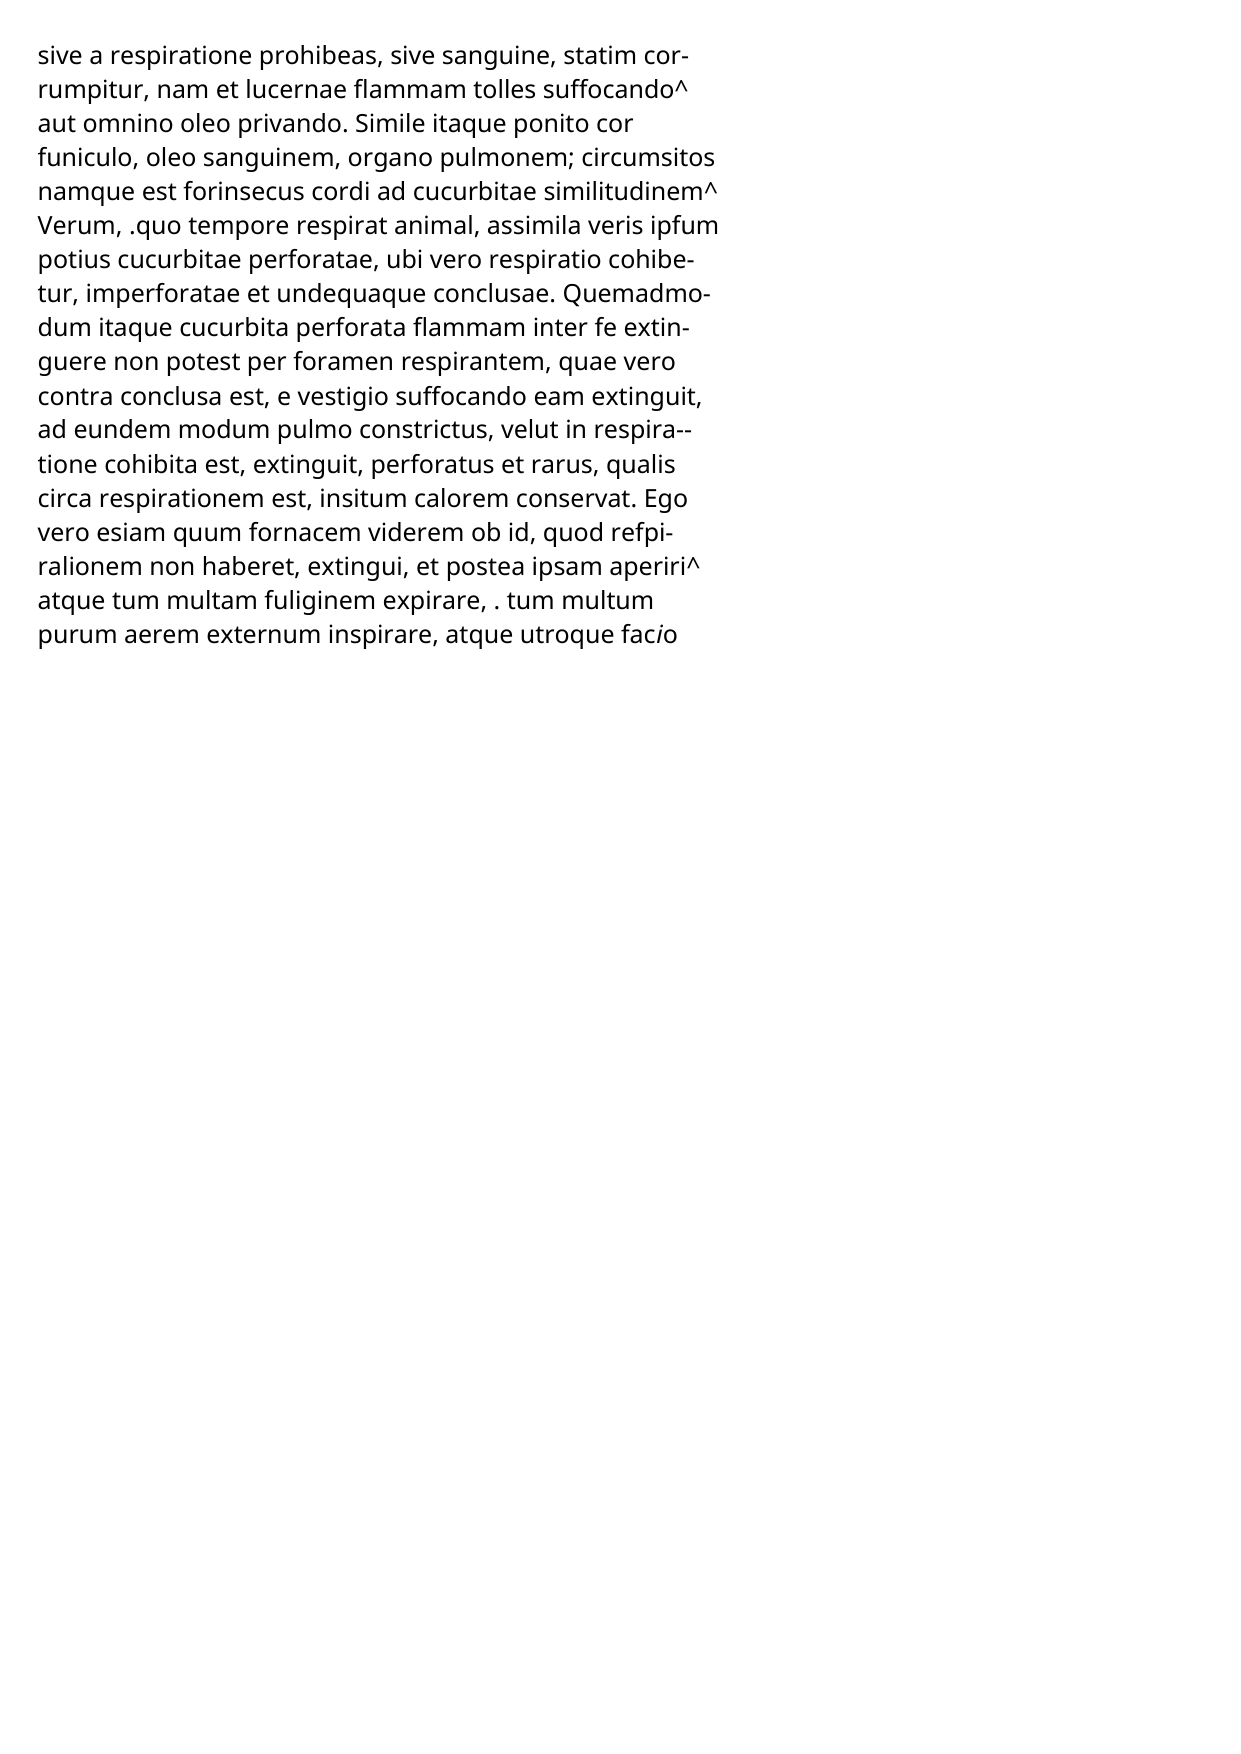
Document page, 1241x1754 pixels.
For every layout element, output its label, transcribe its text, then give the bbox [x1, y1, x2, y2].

text sive a respiratione prohibeas, sive sanguine, statim cor- rumpitur, nam et lucernae flammam tolles suffocando^ aut omnino oleo privando. Simile itaque ponito cor funiculo, oleo sanguinem, organo pulmonem; circumsitos namque est forinsecus cordi ad cucurbitae similitudinem^ Verum, .quo tempore respirat animal, assimila veris ipfum potius cucurbitae perforatae, ubi vero respiratio cohibe- tur, imperforatae et undequaque conclusae. Quemadmo- dum itaque cucurbita perforata flammam inter fe extin- guere non potest per foramen respirantem, quae vero contra conclusa est, e vestigio suffocando eam extinguit, ad eundem modum pulmo constrictus, velut in respira-- tione cohibita est, extinguit, perforatus et rarus, qualis circa respirationem est, insitum calorem conservat. Ego vero esiam quum fornacem viderem ob id, quod refpi- ralionem non haberet, extingui, et postea ipsam aperiri^ atque tum multam fuliginem expirare, . tum multum purum aerem externum inspirare, atque utroque facio [37, 37, 1203, 651]
